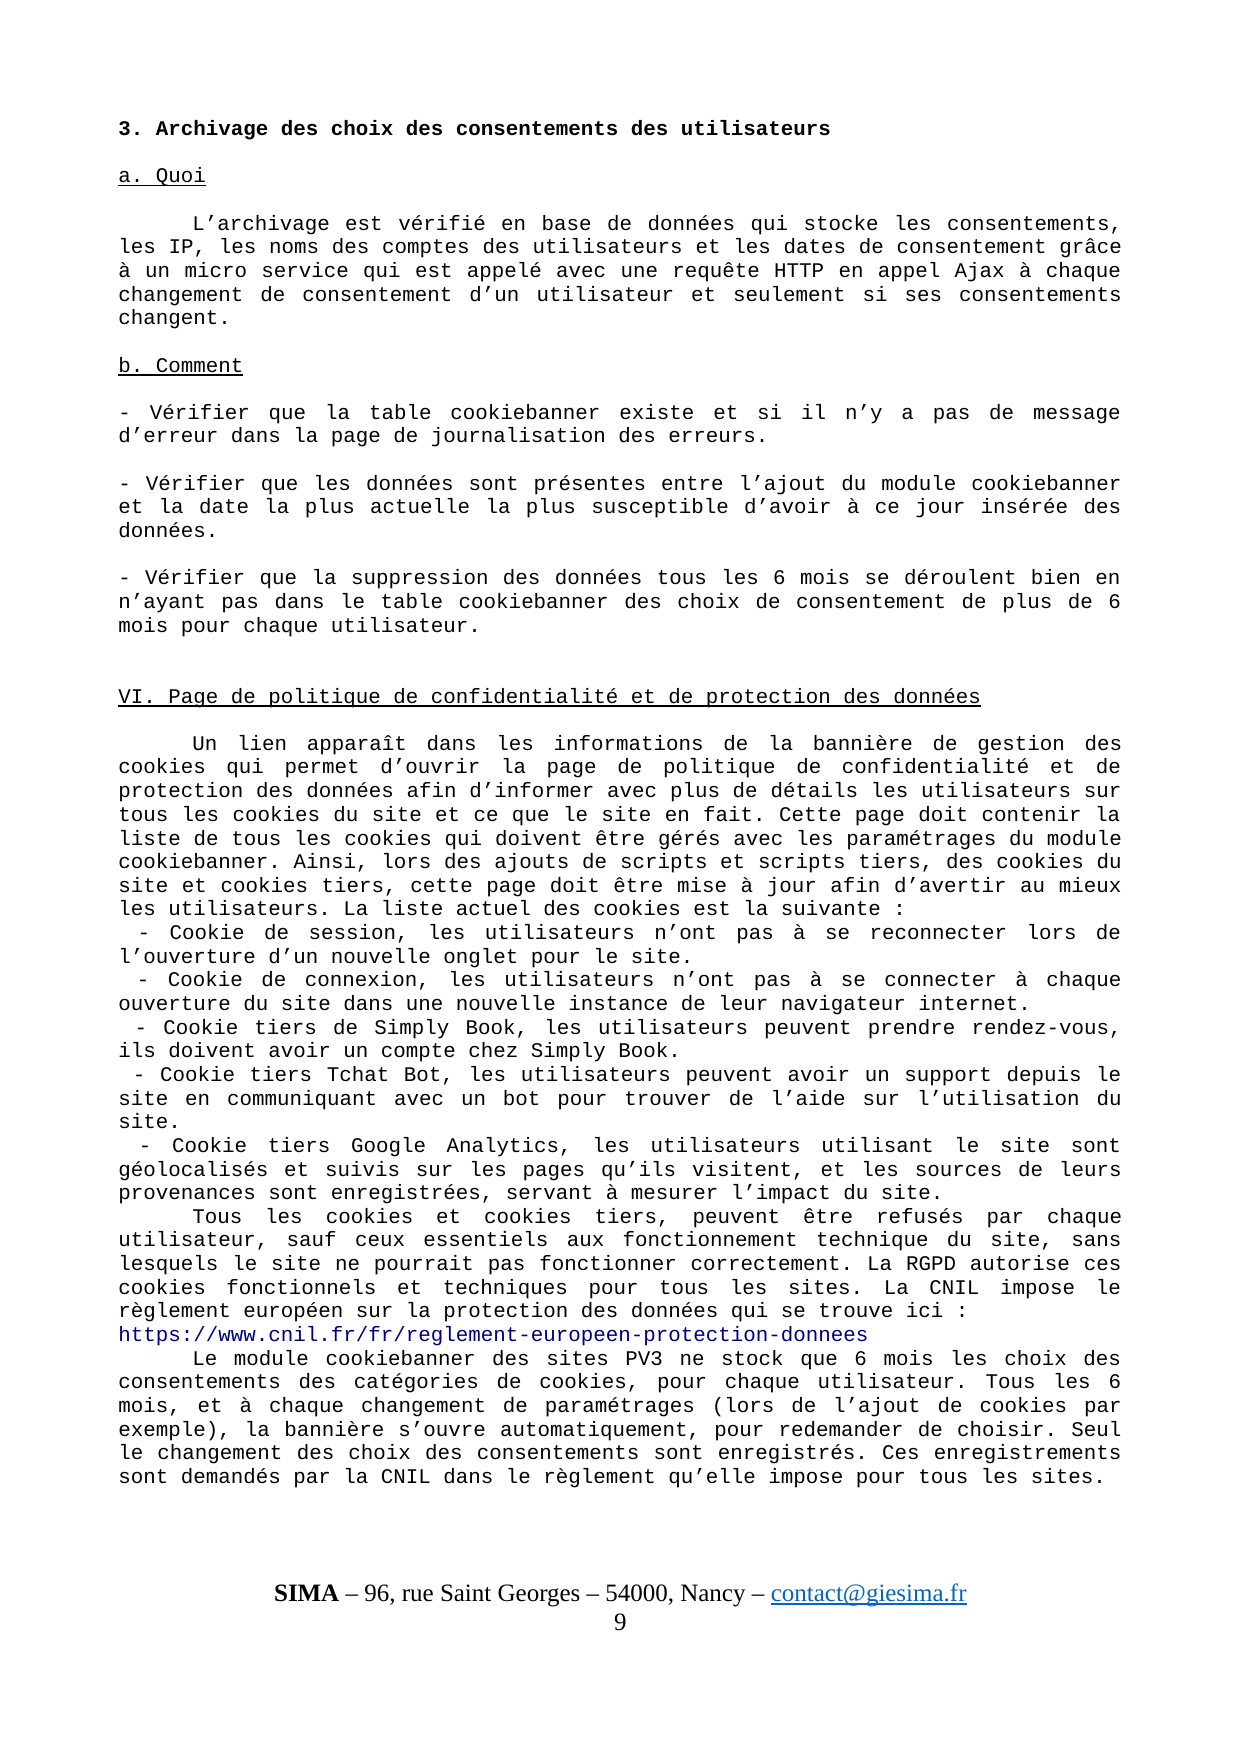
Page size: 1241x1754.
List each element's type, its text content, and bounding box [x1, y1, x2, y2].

text Le module cookiebanner des sites PV3 ne stock que 6 mois les choix des consentements des catégories de cookies, pour chaque utilisateur. Tous les 6 mois, et à chaque changement de paramétrages (lors de l’ajout de cookies par exemple), la bannière s’ouvre automatiquement, pour redemander de choisir. Seul le changement des choix des consentements sont enregistrés. Ces enregistrements sont demandés par la CNIL dans le règlement qu’elle impose pour tous les sites. [118, 1348, 1122, 1489]
text - Cookie de session, les utilisateurs n’ont pas à se reconnecter lors de l’ouverture d’un nouvelle onglet pour le site. [118, 922, 1122, 969]
text - Cookie tiers Google Analytics, les utilisateurs utilisant le site sont géolocalisés et suivis sur les pages qu’ils visitent, et les sources de leurs provenances sont enregistrées, servant à mesurer l’impact du site. [118, 1135, 1122, 1206]
text - Vérifier que la table cookiebanner existe et si il n’y a pas de message d’erreur dans la page de journalisation des erreurs. [118, 402, 1122, 449]
text a. Quoi [118, 165, 1122, 189]
text - Cookie de connexion, les utilisateurs n’ont pas à se connecter à chaque ouverture du site dans une nouvelle instance de leur navigateur internet. [118, 969, 1122, 1017]
text https://www.cnil.fr/fr/reglement-europeen-protection-donnees [118, 1324, 1122, 1348]
text 3. Archivage des choix des consentements des utilisateurs [118, 118, 1122, 142]
text - Vérifier que la suppression des données tous les 6 mois se déroulent bien en n’ayant pas dans le table cookiebanner des choix de consentement de plus de 6 mois pour chaque utilisateur. [118, 567, 1122, 638]
text - Cookie tiers Tchat Bot, les utilisateurs peuvent avoir un support depuis le site en communiquant avec un bot pour trouver de l’aide sur l’utilisation du site. [118, 1064, 1122, 1135]
text Tous les cookies et cookies tiers, peuvent être refusés par chaque utilisateur, sauf ceux essentiels aux fonctionnement technique du site, sans lesquels le site ne pourrait pas fonctionner correctement. La RGPD autorise ces cookies fonctionnels et techniques pour tous les sites. La CNIL impose le règlement européen sur la protection des données qui se trouve ici : [118, 1206, 1122, 1324]
text - Cookie tiers de Simply Book, les utilisateurs peuvent prendre rendez-vous, ils doivent avoir un compte chez Simply Book. [118, 1017, 1122, 1064]
text Un lien apparaît dans les informations de la bannière de gestion des cookies qui permet d’ouvrir la page de politique de confidentialité et de protection des données afin d’informer avec plus de détails les utilisateurs sur tous les cookies du site et ce que le site en fait. Cette page doit contenir la liste de tous les cookies qui doivent être gérés avec les paramétrages du module cookiebanner. Ainsi, lors des ajouts de scripts et scripts tiers, des cookies du site et cookies tiers, cette page doit être mise à jour afin d’avertir au mieux les utilisateurs. La liste actuel des cookies est la suivante : [118, 733, 1122, 922]
text L’archivage est vérifié en base de données qui stocke les consentements, les IP, les noms des comptes des utilisateurs et les dates de consentement grâce à un micro service qui est appelé avec une requête HTTP en appel Ajax à chaque changement de consentement d’un utilisateur et seulement si ses consentements changent. [118, 213, 1122, 331]
text b. Comment [118, 354, 1122, 378]
text VI. Page de politique de confidentialité et de protection des données [118, 686, 1122, 709]
text - Vérifier que les données sont présentes entre l’ajout du module cookiebanner et la date la plus actuelle la plus susceptible d’avoir à ce jour insérée des données. [118, 473, 1122, 544]
